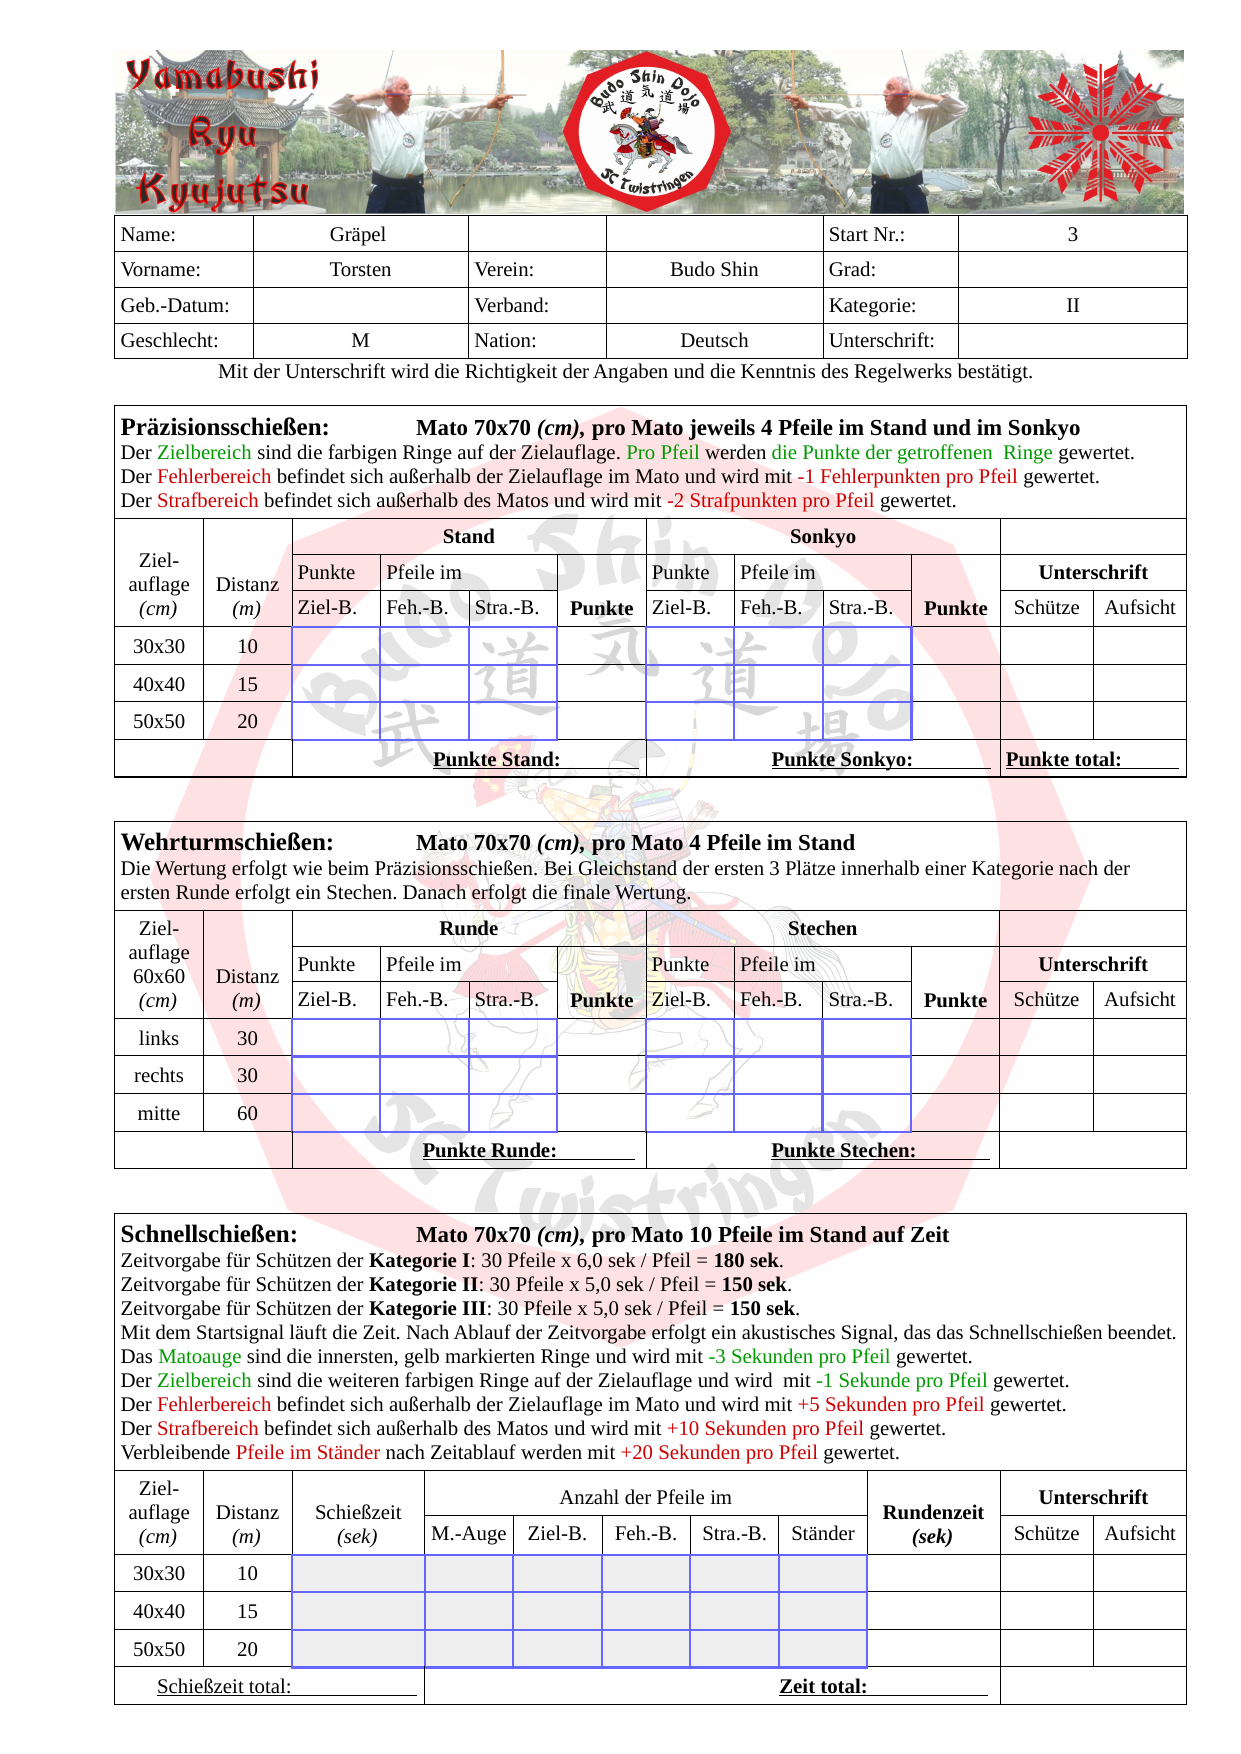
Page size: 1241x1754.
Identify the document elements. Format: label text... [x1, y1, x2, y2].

table_cell Unterschrift [1093, 947, 1186, 981]
table_cell 30x30 [115, 627, 148, 664]
table_cell 40x40 [115, 1592, 203, 1629]
table_cell Torsten [254, 252, 468, 287]
table_cell [959, 252, 1187, 287]
picture [115, 50, 1184, 214]
table_cell [1094, 627, 1186, 664]
table_cell [1094, 1630, 1186, 1666]
table_cell 50x50 [115, 702, 148, 739]
table_cell [691, 1631, 778, 1666]
table_cell links [115, 1019, 148, 1055]
table_cell [1001, 1592, 1093, 1629]
table_cell [1094, 1094, 1186, 1131]
table_cell Schießzeit total: [115, 1667, 424, 1704]
table_cell Ziel-auflage 60x60 (cm) [115, 911, 148, 1018]
table_cell [514, 1593, 601, 1629]
table_header Name: [115, 216, 253, 251]
table_cell [868, 1630, 1000, 1666]
table_cell [1093, 519, 1186, 554]
table_header Präzisionsschießen: Mato 70x70 (cm), pro Mato jeweils 4 Pfeile im Stand und im Sonkyo Der Zielbereich sind die farbigen Ringe auf der Zielauflage. Pro Pfeil werden die Punkte der getroffenen Ringe gewertet. Der Fehlerbereich befindet sich außerhalb der Zielauflage im Mato und wird mit -1 Fehlerpunkten pro Pfeil gewertet. Der Strafbereich befindet sich außerhalb des Matos und wird mit -2 Strafpunkten pro Pfeil gewertet. [1093, 406, 1186, 518]
table_cell Anzahl der Pfeile im [425, 1471, 867, 1515]
table_cell Geschlecht: [115, 324, 253, 358]
table_cell [1094, 665, 1186, 701]
table_cell [607, 288, 823, 322]
table_cell Aufsicht [1094, 1516, 1186, 1553]
table_cell Schießzeit (sek) [293, 1471, 424, 1553]
table_cell [115, 740, 148, 776]
table_cell Rundenzeit (sek) [868, 1471, 1000, 1553]
table_cell [1093, 1132, 1186, 1168]
table_cell [293, 1593, 424, 1629]
table_cell [691, 1556, 778, 1591]
table_cell Nation: [469, 324, 606, 358]
table_cell 20 [204, 1630, 291, 1666]
table_cell Deutsch [607, 324, 823, 358]
table_header Wehrturmschießen: Mato 70x70 (cm), pro Mato 4 Pfeile im Stand Die Wertung erfolgt wie beim Präzisionsschießen. Bei Gleichstand der ersten 3 Plätze innerhalb einer Kategorie nach der ersten Runde erfolgt ein Stechen. Danach erfolgt die finale Wertung. [1093, 822, 1186, 910]
table_cell [514, 1556, 601, 1591]
table_cell [1001, 1630, 1093, 1666]
table_cell [293, 1556, 424, 1591]
table_cell Kategorie: [824, 288, 958, 322]
table_cell [254, 288, 468, 322]
table_cell [1001, 1555, 1093, 1591]
table_cell Ziel-auflage (cm) [115, 1471, 203, 1553]
table_cell [868, 1592, 1000, 1629]
table_header 3 [959, 216, 1187, 251]
table_cell [603, 1631, 689, 1666]
table_cell [1093, 911, 1186, 946]
table_cell [426, 1631, 512, 1666]
table_cell [514, 1631, 601, 1666]
table_cell Geb.-Datum: [115, 288, 253, 322]
table_cell [691, 1593, 778, 1629]
table_cell [426, 1593, 512, 1629]
table_cell Feh.-B. [603, 1516, 690, 1553]
table_cell Aufsicht [1094, 982, 1186, 1018]
table_cell [1094, 1019, 1186, 1055]
table_cell [603, 1593, 689, 1629]
table_cell [1094, 1555, 1186, 1591]
table_cell Ziel-auflage (cm) [115, 519, 148, 626]
table_header [469, 216, 606, 251]
table_cell [603, 1556, 689, 1591]
table_cell Unterschrift [1093, 555, 1186, 589]
table_cell Ziel-B. [514, 1516, 602, 1553]
table_cell M [254, 324, 468, 358]
table_cell [1094, 1056, 1186, 1093]
table_cell Vorname: [115, 252, 253, 287]
table_cell Stra.-B. [691, 1516, 778, 1553]
table_cell rechts [115, 1056, 148, 1093]
table_cell [1001, 1667, 1186, 1704]
table_cell Distanz (m) [204, 1471, 292, 1553]
table_cell Zeit total: [425, 1667, 1000, 1704]
table_cell Ständer [779, 1516, 867, 1553]
text Mit der Unterschrift wird die Richtigkeit der Angaben und die Kenntnis des Regelwerks bestätigt. [128, 359, 1123, 383]
table_cell Aufsicht [1094, 591, 1186, 626]
table_cell M.-Auge [425, 1516, 513, 1553]
table_header [607, 216, 823, 251]
table_cell [1094, 702, 1186, 739]
table_cell [426, 1556, 512, 1591]
table_header Gräpel [254, 216, 468, 251]
table_cell II [959, 288, 1187, 322]
table_cell [115, 1132, 148, 1168]
table_cell 30x30 [115, 1555, 203, 1591]
table_cell 40x40 [115, 665, 148, 701]
table_cell [780, 1556, 866, 1591]
table_header Start Nr.: [824, 216, 958, 251]
table_cell Unterschrift [1001, 1471, 1186, 1515]
table_cell [780, 1631, 866, 1666]
table_cell 15 [204, 1592, 291, 1629]
table_cell Grad: [824, 252, 958, 287]
table_cell mitte [115, 1094, 148, 1131]
table_cell [1094, 1592, 1186, 1629]
table_cell Schütze [1001, 1516, 1093, 1553]
table_cell [959, 324, 1187, 358]
table_header Schnellschießen: Mato 70x70 (cm), pro Mato 10 Pfeile im Stand auf Zeit Zeitvorgabe für Schützen der Kategorie I: 30 Pfeile x 6,0 sek / Pfeil = 180 sek. Zeitvorgabe für Schützen der Kategorie II: 30 Pfeile x 5,0 sek / Pfeil = 150 sek. Zeitvorgabe für Schützen der Kategorie III: 30 Pfeile x 5,0 sek / Pfeil = 150 sek. Mit dem Startsignal läuft die Zeit. Nach Ablauf der Zeitvorgabe erfolgt ein akustisches Signal, das das Schnellschießen beendet. Das Matoauge sind die innersten, gelb markierten Ringe und wird mit -3 Sekunden pro Pfeil gewertet. Der Zielbereich sind die weiteren farbigen Ringe auf der Zielauflage und wird mit -1 Sekunde pro Pfeil gewertet. Der Fehlerbereich befindet sich außerhalb der Zielauflage im Mato und wird mit +5 Sekunden pro Pfeil gewertet. Der Strafbereich befindet sich außerhalb des Matos und wird mit +10 Sekunden pro Pfeil gewertet. Verbleibende Pfeile im Ständer nach Zeitablauf werden mit +20 Sekunden pro Pfeil gewertet. [115, 1214, 1186, 1470]
table_cell Punkte total: [1093, 740, 1186, 776]
table_cell Verein: [469, 252, 606, 287]
table_cell [293, 1631, 424, 1666]
table_cell [780, 1593, 866, 1629]
table_cell Budo Shin [607, 252, 823, 287]
table_cell Verband: [469, 288, 606, 322]
table_cell 50x50 [115, 1630, 203, 1666]
table_cell [868, 1555, 1000, 1591]
table_cell Unterschrift: [824, 324, 958, 358]
table_cell 10 [204, 1555, 291, 1591]
